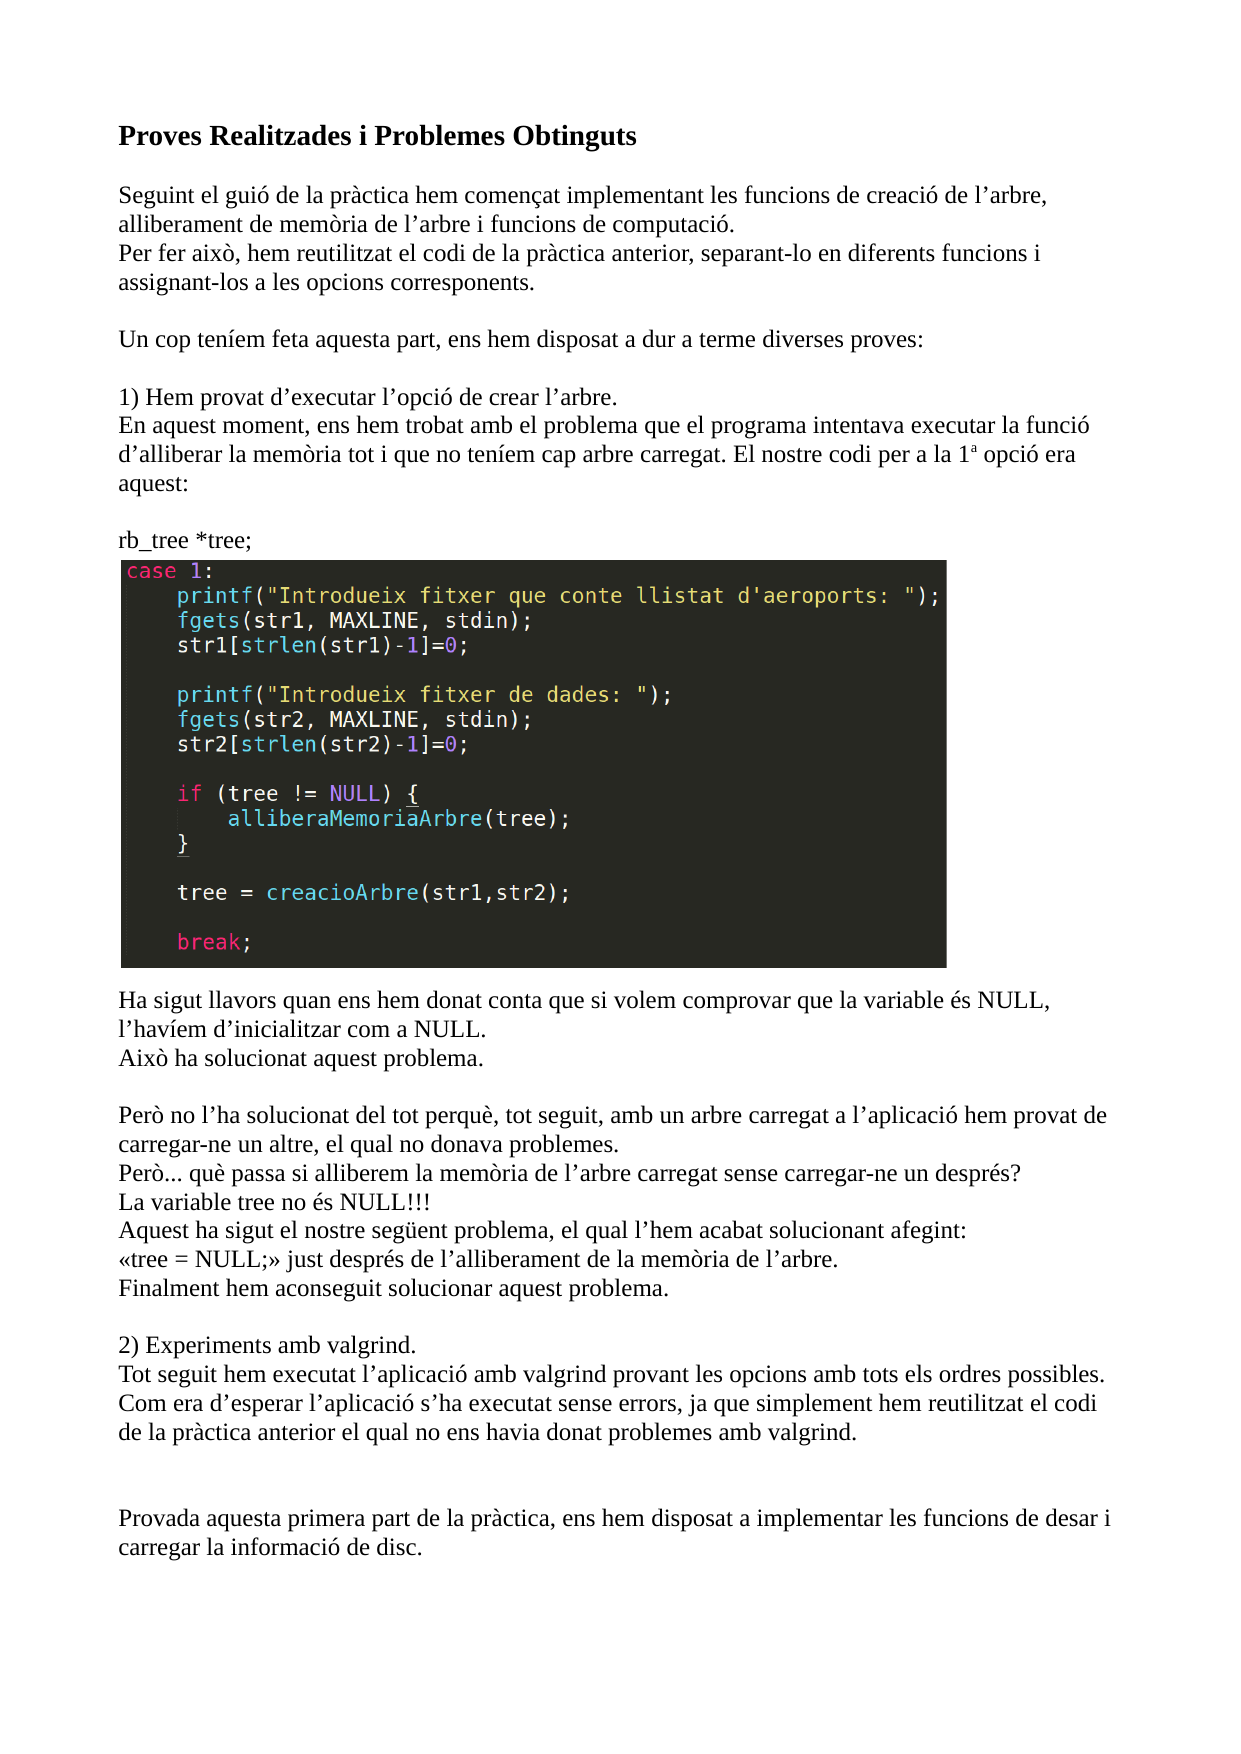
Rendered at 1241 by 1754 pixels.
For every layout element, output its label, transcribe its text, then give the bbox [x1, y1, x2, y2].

text Un cop teníem feta aquesta part, ens hem disposat a dur a terme diverses proves: [118, 324, 1122, 353]
text rb_tree *tree; [118, 525, 1122, 554]
text Com era d’esperar l’aplicació s’ha executat sense errors, ja que simplement hem reutilitzat el codi de la pràctica anterior el qual no ens havia donat problemes amb valgrind. [118, 1388, 1122, 1445]
text Per fer això, hem reutilitzat el codi de la pràctica anterior, separant-lo en diferents funcions i assignant-los a les opcions corresponents. [118, 238, 1122, 295]
text 1) Hem provat d’executar l’opció de crear l’arbre. [118, 382, 1122, 410]
text Seguint el guió de la pràctica hem començat implementant les funcions de creació de l’arbre, alliberament de memòria de l’arbre i funcions de computació. [118, 180, 1122, 238]
text Finalment hem aconseguit solucionar aquest problema. [118, 1273, 1122, 1302]
text Tot seguit hem executat l’aplicació amb valgrind provant les opcions amb tots els ordres possibles. [118, 1359, 1122, 1388]
text Proves Realitzades i Problemes Obtinguts [118, 118, 1122, 152]
text Aquest ha sigut el nostre següent problema, el qual l’hem acabat solucionant afegint: [118, 1215, 1122, 1244]
text En aquest moment, ens hem trobat amb el problema que el programa intentava executar la funció d’alliberar la memòria tot i que no teníem cap arbre carregat. El nostre codi per a la 1a opció era aquest: [118, 410, 1122, 497]
picture [121, 560, 947, 968]
text 2) Experiments amb valgrind. [118, 1330, 1122, 1359]
text Això ha solucionat aquest problema. [118, 1043, 1122, 1072]
text Però no l’ha solucionat del tot perquè, tot seguit, amb un arbre carregat a l’aplicació hem provat de carregar-ne un altre, el qual no donava problemes. [118, 1100, 1122, 1158]
text Provada aquesta primera part de la pràctica, ens hem disposat a implementar les funcions de desar i carregar la informació de disc. [118, 1503, 1122, 1560]
text «tree = NULL;» just després de l’alliberament de la memòria de l’arbre. [118, 1244, 1122, 1273]
text La variable tree no és NULL!!! [118, 1187, 1122, 1215]
text Ha sigut llavors quan ens hem donat conta que si volem comprovar que la variable és NULL, l’havíem d’inicialitzar com a NULL. [118, 985, 1122, 1043]
text Però... què passa si alliberem la memòria de l’arbre carregat sense carregar-ne un després? [118, 1158, 1122, 1187]
